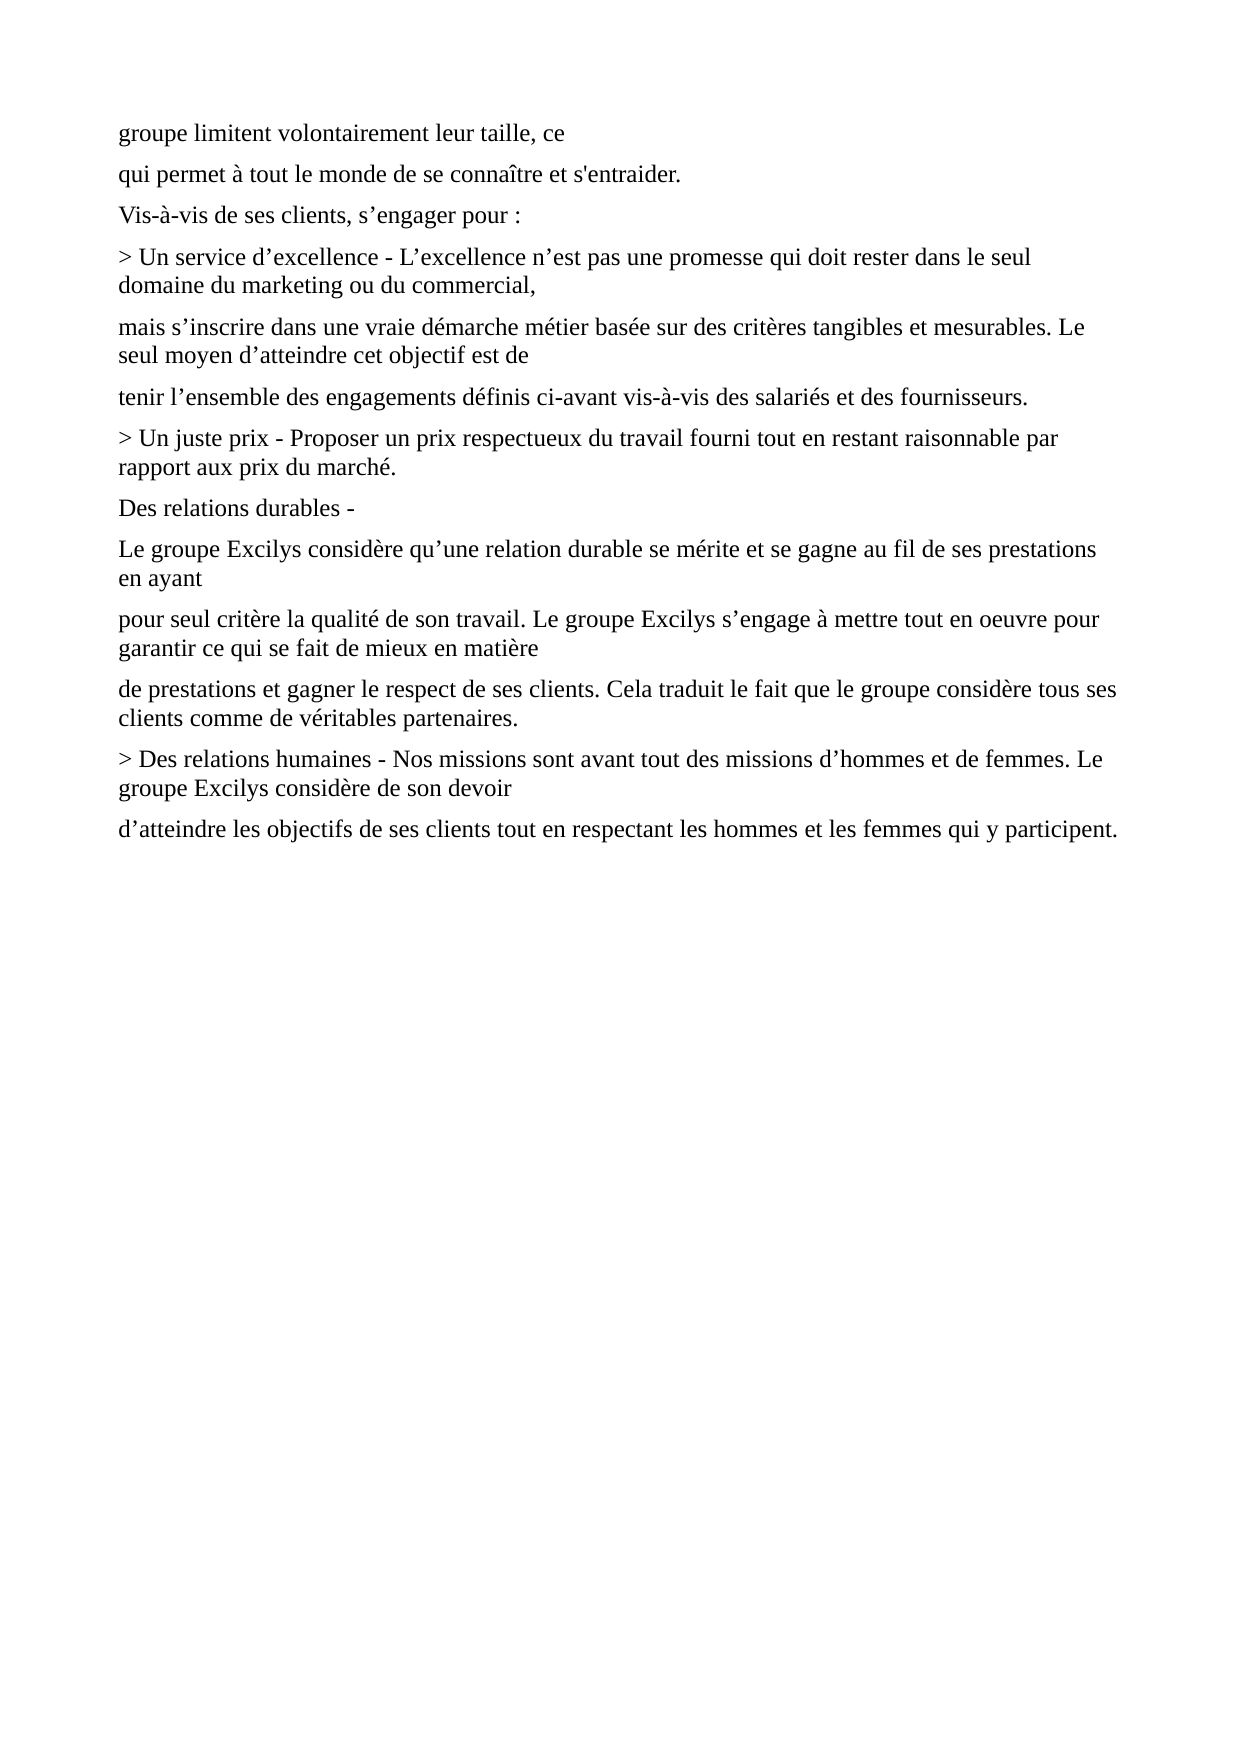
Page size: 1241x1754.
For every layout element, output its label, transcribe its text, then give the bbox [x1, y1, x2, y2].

text de prestations et gagner le respect de ses clients. Cela traduit le fait que le groupe considère tous ses clients comme de véritables partenaires. [118, 674, 1122, 732]
text groupe limitent volontairement leur taille, ce [118, 118, 1122, 147]
text mais s’inscrire dans une vraie démarche métier basée sur des critères tangibles et mesurables. Le seul moyen d’atteindre cet objectif est de [118, 312, 1122, 369]
text > Un juste prix - Proposer un prix respectueux du travail fourni tout en restant raisonnable par rapport aux prix du marché. [118, 423, 1122, 481]
text Le groupe Excilys considère qu’une relation durable se mérite et se gagne au fil de ses prestations en ayant [118, 534, 1122, 592]
text qui permet à tout le monde de se connaître et s'entraider. [118, 159, 1122, 188]
text tenir l’ensemble des engagements définis ci-avant vis-à-vis des salariés et des fournisseurs. [118, 382, 1122, 411]
text pour seul critère la qualité de son travail. Le groupe Excilys s’engage à mettre tout en oeuvre pour garantir ce qui se fait de mieux en matière [118, 604, 1122, 662]
text d’atteindre les objectifs de ses clients tout en respectant les hommes et les femmes qui y participent. [118, 814, 1122, 843]
text > Un service d’excellence - L’excellence n’est pas une promesse qui doit rester dans le seul domaine du marketing ou du commercial, [118, 242, 1122, 299]
text Des relations durables - [118, 493, 1122, 522]
text > Des relations humaines - Nos missions sont avant tout des missions d’hommes et de femmes. Le groupe Excilys considère de son devoir [118, 744, 1122, 802]
text Vis-à-vis de ses clients, s’engager pour : [118, 201, 1122, 229]
